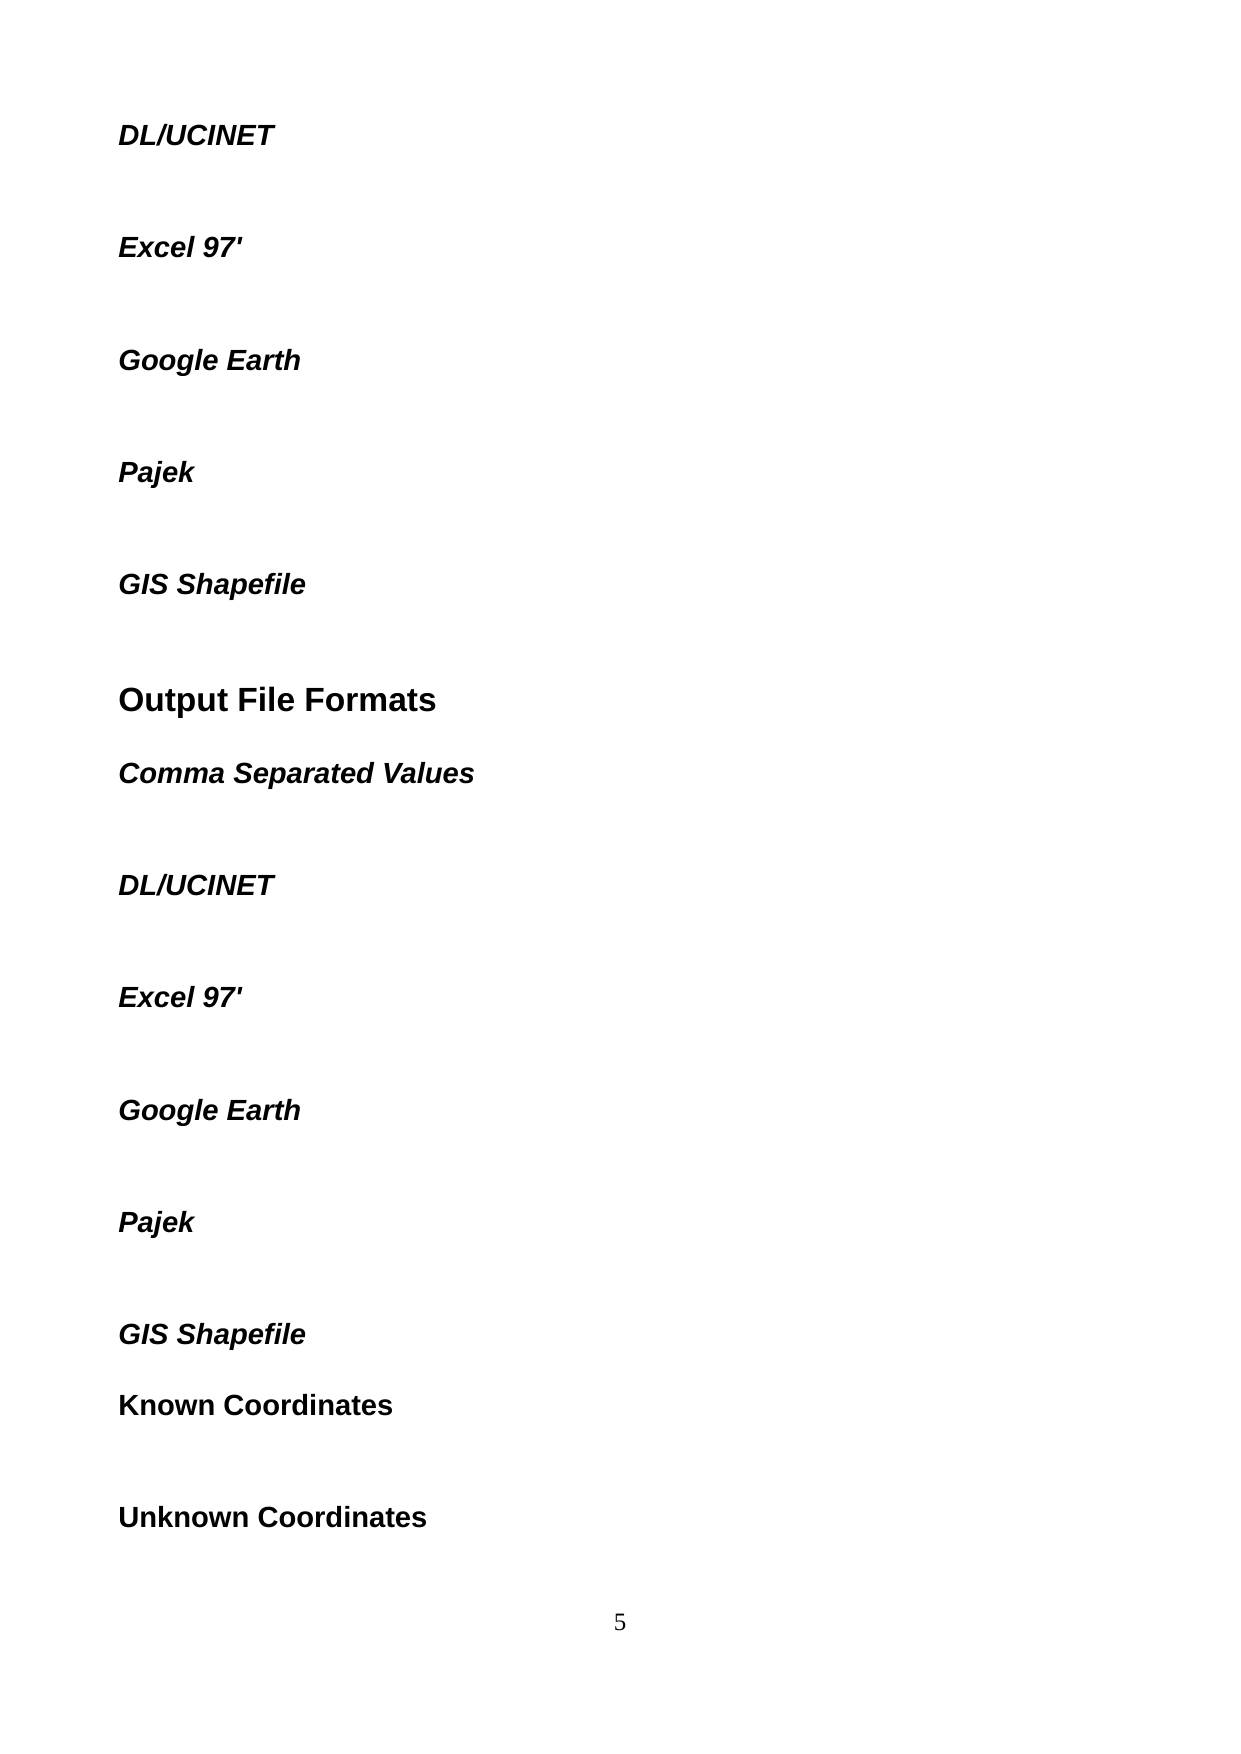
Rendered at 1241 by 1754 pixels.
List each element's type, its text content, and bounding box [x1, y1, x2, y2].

subtitle Known Coordinates [118, 1388, 1122, 1422]
subtitle Excel 97' [118, 230, 1122, 264]
subtitle Excel 97' [118, 980, 1122, 1014]
subtitle Google Earth [118, 343, 1122, 376]
subtitle GIS Shapefile [118, 567, 1122, 601]
subtitle DL/UCINET [118, 868, 1122, 902]
subtitle GIS Shapefile [118, 1317, 1122, 1351]
subtitle Comma Separated Values [118, 756, 1122, 789]
subtitle Pajek [118, 1205, 1122, 1238]
subtitle Pajek [118, 455, 1122, 488]
subtitle Output File Formats [118, 679, 1122, 718]
subtitle DL/UCINET [118, 118, 1122, 152]
subtitle Unknown Coordinates [118, 1501, 1122, 1534]
subtitle Google Earth [118, 1093, 1122, 1126]
